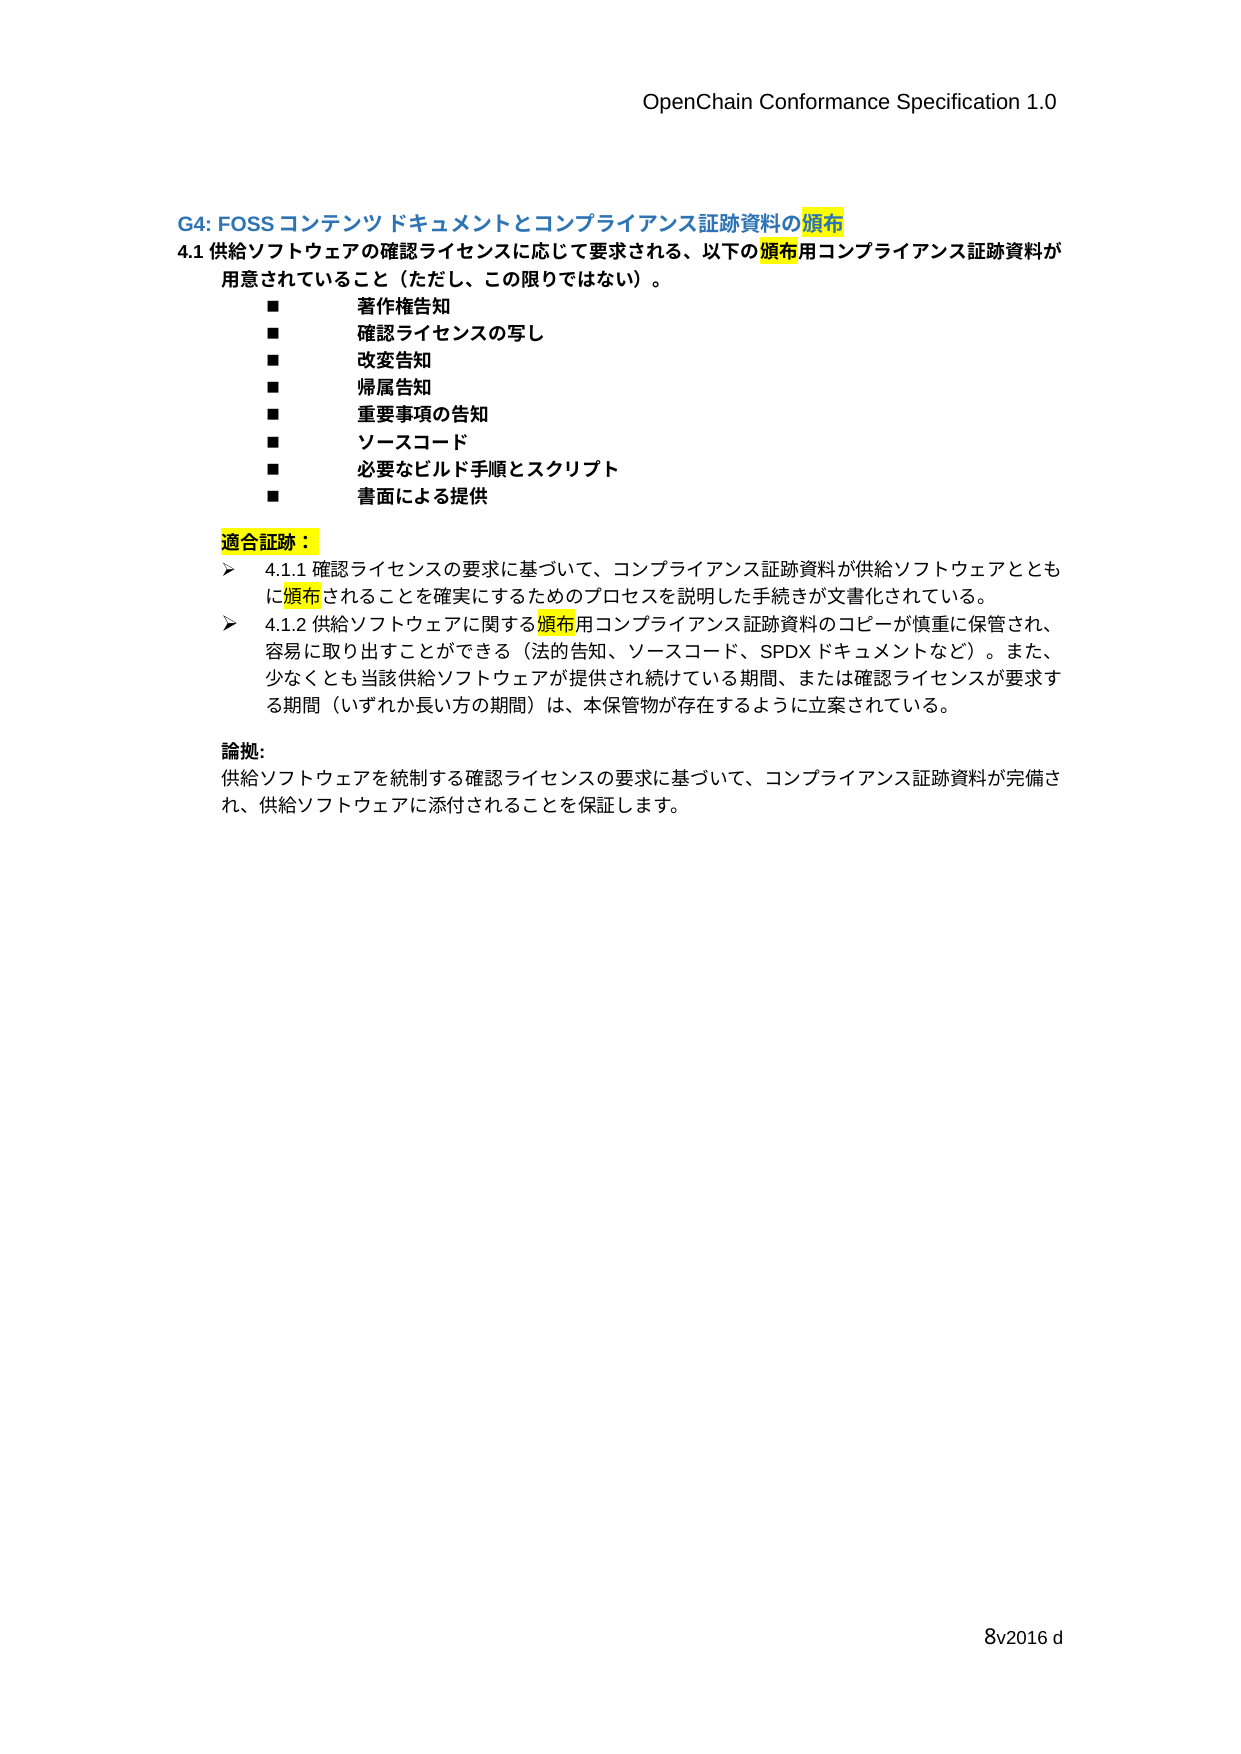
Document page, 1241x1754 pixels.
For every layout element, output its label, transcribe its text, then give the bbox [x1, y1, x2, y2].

text 供給ソフトウェアを統制する確認ライセンスの要求に基づいて、コンプライアンス証跡資料が完備され、供給ソフトウェアに添付されることを保証します。 [221, 764, 1063, 818]
list 書面による提供 [266, 482, 1063, 509]
subtitle G4: FOSSコンテンツ ドキュメントとコンプライアンス証跡資料の頒布 [177, 207, 1063, 237]
text 論拠: [221, 737, 1063, 764]
text 適合証跡： [221, 528, 1063, 555]
list 4.1.2 供給ソフトウェアに関する頒布用コンプライアンス証跡資料のコピーが慎重に保管され、容易に取り出すことができる（法的告知、ソースコード、SPDXドキュメントなど）。また、少なくとも当該供給ソフトウェアが提供され続けている期間、または確認ライセンスが要求する期間（いずれか長い方の期間）は、本保管物が存在するように立案されている。 [221, 609, 1063, 718]
list 必要なビルド手順とスクリプト [266, 454, 1063, 482]
text 4.1 供給ソフトウェアの確認ライセンスに応じて要求される、以下の頒布用コンプライアンス証跡資料が用意されていること（ただし、この限りではない）。 [177, 237, 1063, 291]
list 確認ライセンスの写し [266, 318, 1063, 346]
list 重要事項の告知 [266, 400, 1063, 427]
list 4.1.1 確認ライセンスの要求に基づいて、コンプライアンス証跡資料が供給ソフトウェアとともに頒布されることを確実にするためのプロセスを説明した手続きが文書化されている。 [221, 555, 1063, 609]
list ソースコード [266, 427, 1063, 454]
list 帰属告知 [266, 373, 1063, 400]
list 改変告知 [266, 346, 1063, 373]
list 著作権告知 [266, 291, 1063, 318]
